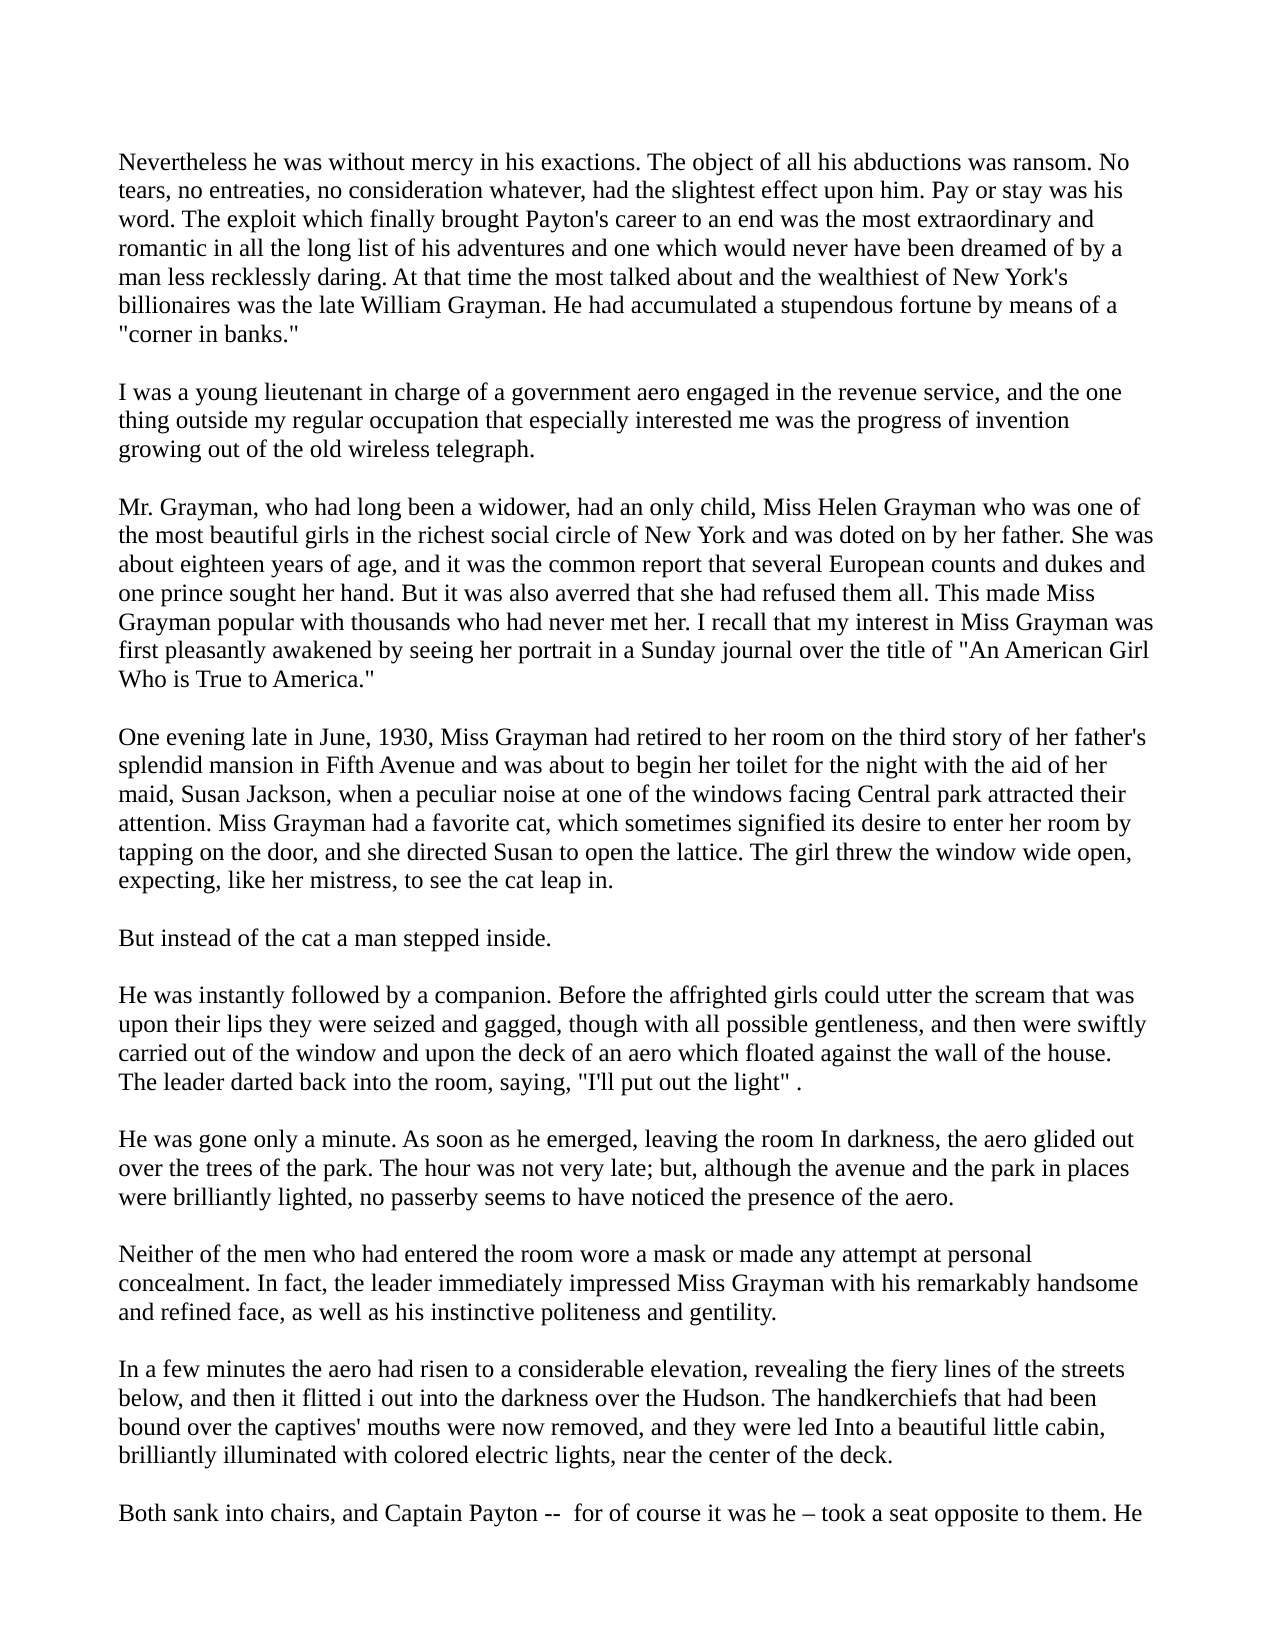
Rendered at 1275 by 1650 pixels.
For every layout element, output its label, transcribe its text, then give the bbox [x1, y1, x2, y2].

text Mr. Grayman, who had long been a widower, had an only child, Miss Helen Grayman who was one of the most beautiful girls in the richest social circle of New York and was doted on by her father. She was about eighteen years of age, and it was the common report that several European counts and dukes and one prince sought her hand. But it was also averred that she had refused them all. This made Miss Grayman popular with thousands who had never met her. I recall that my interest in Miss Grayman was first pleasantly awakened by seeing her portrait in a Sunday journal over the title of "An American Girl Who is True to America." [118, 492, 1157, 693]
text Neither of the men who had entered the room wore a mask or made any attempt at personal concealment. In fact, the leader immediately impressed Miss Grayman with his remarkably handsome and refined face, as well as his instinctive politeness and gentility. [118, 1239, 1157, 1326]
text I was a young lieutenant in charge of a government aero engaged in the revenue service, and the one thing outside my regular occupation that especially interested me was the progress of invention growing out of the old wireless telegraph. [118, 377, 1157, 463]
text One evening late in June, 1930, Miss Grayman had retired to her room on the third story of her father's splendid mansion in Fifth Avenue and was about to begin her toilet for the night with the aid of her maid, Susan Jackson, when a peculiar noise at one of the windows facing Central park attracted their attention. Miss Grayman had a favorite cat, which sometimes signified its desire to enter her room by tapping on the door, and she directed Susan to open the lattice. The girl threw the window wide open, expecting, like her mistress, to see the cat leap in. [118, 722, 1157, 894]
text He was instantly followed by a companion. Before the affrighted girls could utter the scream that was upon their lips they were seized and gagged, though with all possible gentleness, and then were swiftly carried out of the window and upon the deck of an aero which floated against the wall of the house. The leader darted back into the room, saying, "I'll put out the light" . [118, 981, 1157, 1096]
text brilliantly illuminated with colored electric lights, near the center of the deck. [118, 1441, 1157, 1469]
text But instead of the cat a man stepped inside. [118, 923, 1157, 952]
text In a few minutes the aero had risen to a considerable elevation, revealing the fiery lines of the streets below, and then it flitted i out into the darkness over the Hudson. The handkerchiefs that had been bound over the captives' mouths were now removed, and they were led Into a beautiful little cabin, [118, 1354, 1157, 1441]
text Nevertheless he was without mercy in his exactions. The object of all his abductions was ransom. No tears, no entreaties, no consideration whatever, had the slightest effect upon him. Pay or stay was his word. The exploit which finally brought Payton's career to an end was the most extraordinary and romantic in all the long list of his adventures and one which would never have been dreamed of by a man less recklessly daring. At that time the most talked about and the wealthiest of New York's billionaires was the late William Grayman. He had accumulated a stupendous fortune by means of a "corner in banks." [118, 147, 1157, 348]
text He was gone only a minute. As soon as he emerged, leaving the room In darkness, the aero glided out over the trees of the park. The hour was not very late; but, although the avenue and the park in places were brilliantly lighted, no passerby seems to have noticed the presence of the aero. [118, 1124, 1157, 1211]
text Both sank into chairs, and Captain Payton -- for of course it was he – took a seat opposite to them. He [118, 1498, 1157, 1527]
